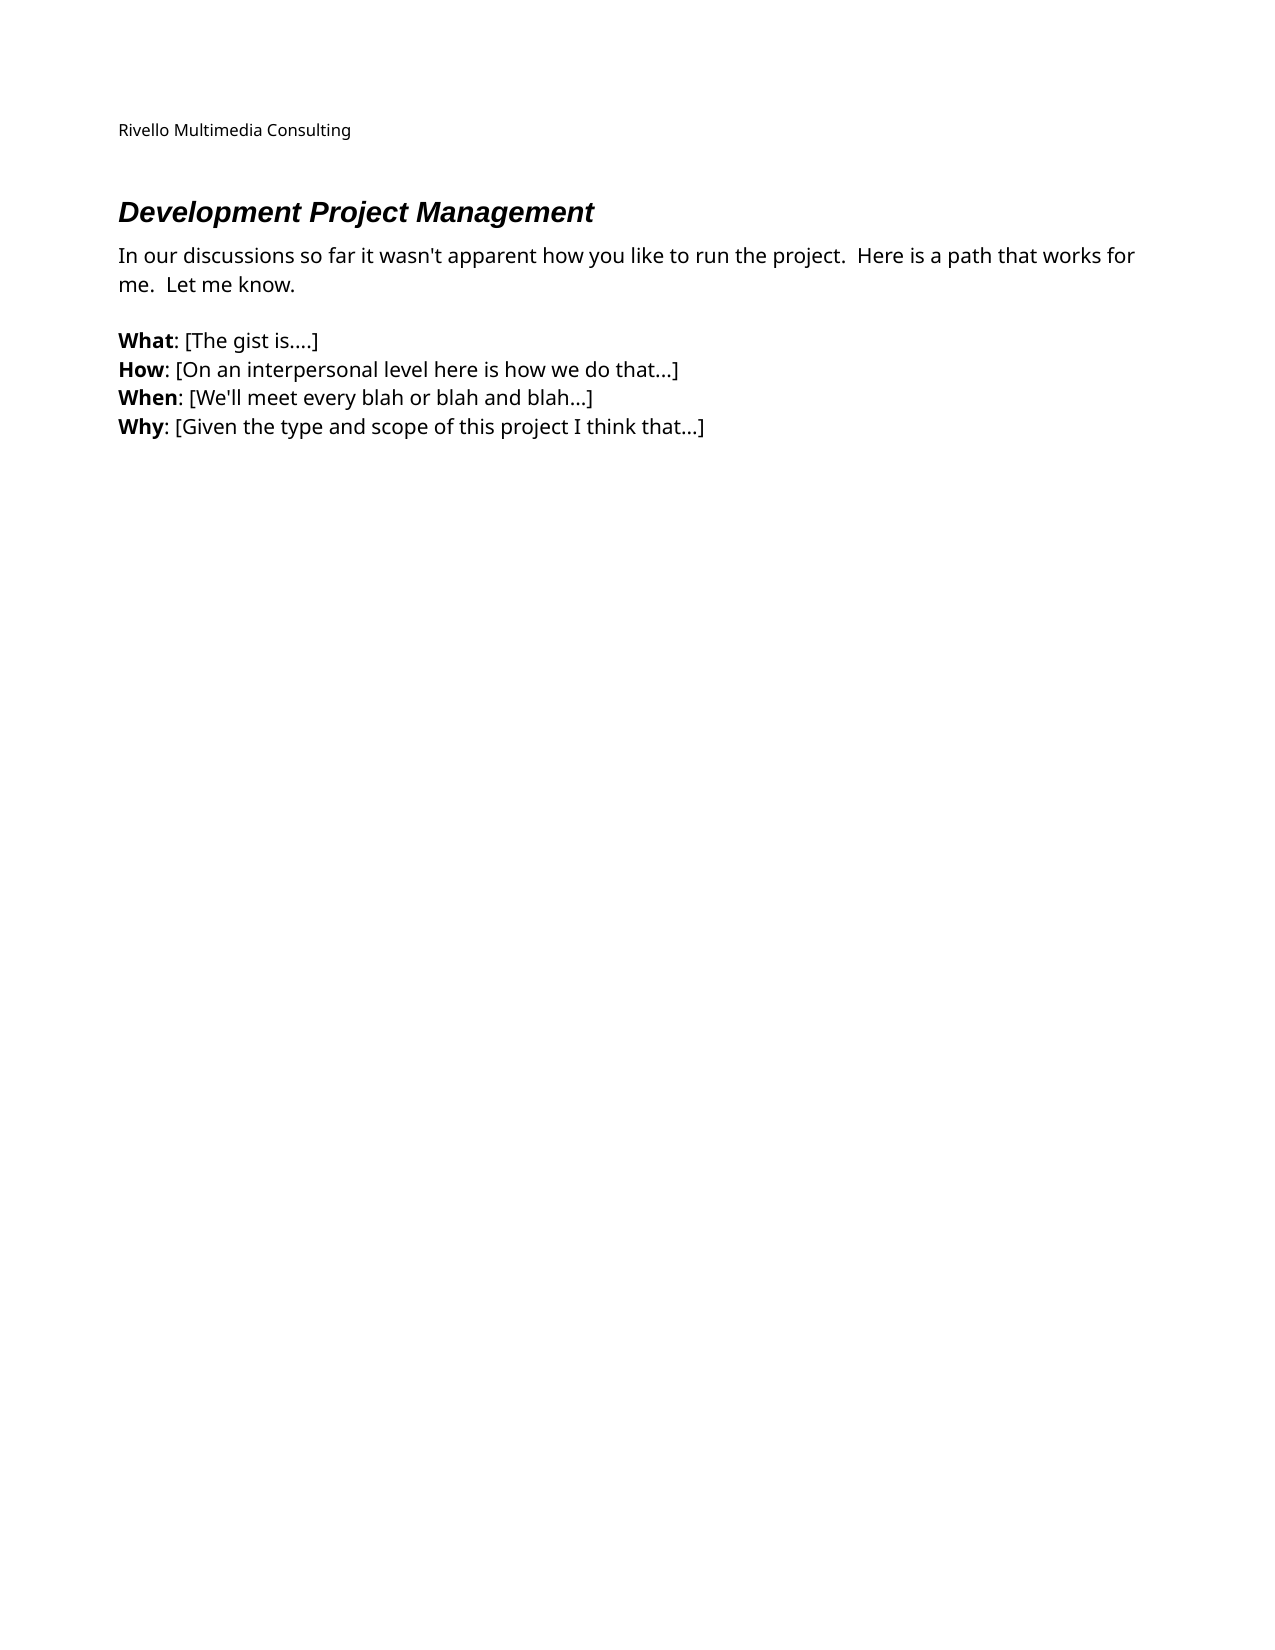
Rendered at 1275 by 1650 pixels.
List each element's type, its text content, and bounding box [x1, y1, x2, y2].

text What: [The gist is....] [118, 327, 1157, 355]
text When: [We'll meet every blah or blah and blah...] [118, 383, 1157, 412]
text In our discussions so far it wasn't apparent how you like to run the project. Here is a path that works for me. Let me know. [118, 241, 1157, 298]
text How: [On an interpersonal level here is how we do that...] [118, 355, 1157, 383]
subtitle Development Project Management [118, 195, 1157, 229]
text Why: [Given the type and scope of this project I think that...] [118, 412, 1157, 440]
